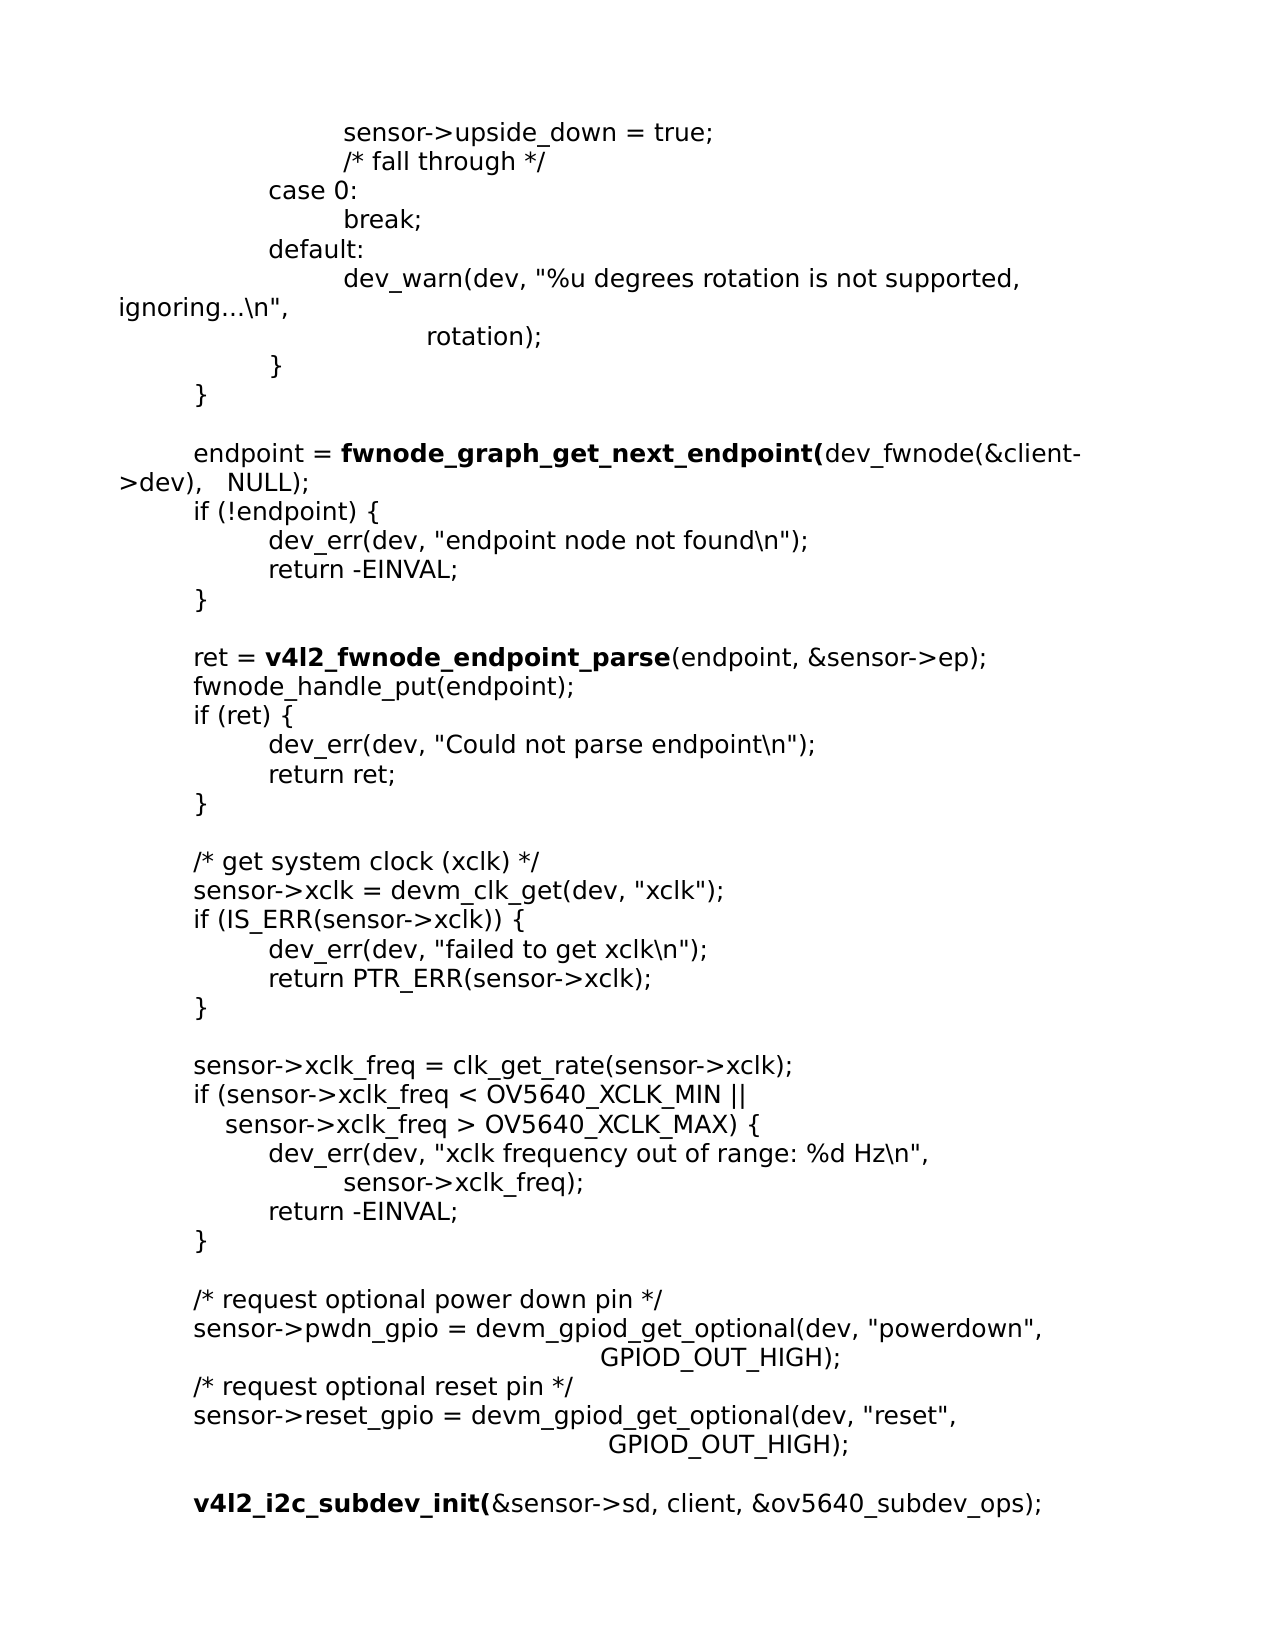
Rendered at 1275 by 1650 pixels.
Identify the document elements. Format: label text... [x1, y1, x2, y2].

text if (sensor->xclk_freq < OV5640_XCLK_MIN || [118, 1081, 1157, 1110]
text rotation); [118, 322, 1157, 351]
text case 0: [118, 176, 1157, 206]
text } [118, 585, 1157, 614]
text } [118, 351, 1157, 381]
text return ret; [118, 760, 1157, 789]
text sensor->xclk_freq > OV5640_XCLK_MAX) { [118, 1110, 1157, 1139]
text fwnode_handle_put(endpoint); [118, 672, 1157, 701]
text /* get system clock (xclk) */ [118, 847, 1157, 876]
text ret = v4l2_fwnode_endpoint_parse(endpoint, &sensor->ep); [118, 643, 1157, 672]
text dev_err(dev, "xclk frequency out of range: %d Hz\n", [118, 1139, 1157, 1168]
text } [118, 1226, 1157, 1256]
text v4l2_i2c_subdev_init(&sensor->sd, client, &ov5640_subdev_ops); [118, 1489, 1157, 1518]
text dev_warn(dev, "%u degrees rotation is not supported, ignoring...\n", [118, 264, 1157, 322]
text } [118, 381, 1157, 410]
text } [118, 993, 1157, 1022]
text /* request optional power down pin */ [118, 1285, 1157, 1314]
text default: [118, 235, 1157, 264]
text endpoint = fwnode_graph_get_next_endpoint(dev_fwnode(&client->dev), NULL); [118, 439, 1157, 497]
text GPIOD_OUT_HIGH); [118, 1343, 1157, 1372]
text if (ret) { [118, 701, 1157, 731]
text sensor->upside_down = true; [118, 118, 1157, 147]
text return -EINVAL; [118, 556, 1157, 585]
text } [118, 789, 1157, 818]
text dev_err(dev, "endpoint node not found\n"); [118, 526, 1157, 556]
text if (IS_ERR(sensor->xclk)) { [118, 906, 1157, 935]
text /* fall through */ [118, 147, 1157, 176]
text sensor->xclk_freq); [118, 1168, 1157, 1197]
text dev_err(dev, "failed to get xclk\n"); [118, 935, 1157, 964]
text break; [118, 206, 1157, 235]
text sensor->pwdn_gpio = devm_gpiod_get_optional(dev, "powerdown", [118, 1314, 1157, 1343]
text if (!endpoint) { [118, 497, 1157, 526]
text dev_err(dev, "Could not parse endpoint\n"); [118, 731, 1157, 760]
text GPIOD_OUT_HIGH); [118, 1431, 1157, 1460]
text return -EINVAL; [118, 1197, 1157, 1226]
text return PTR_ERR(sensor->xclk); [118, 964, 1157, 993]
text /* request optional reset pin */ [118, 1372, 1157, 1401]
text sensor->reset_gpio = devm_gpiod_get_optional(dev, "reset", [118, 1401, 1157, 1431]
text sensor->xclk_freq = clk_get_rate(sensor->xclk); [118, 1051, 1157, 1081]
text sensor->xclk = devm_clk_get(dev, "xclk"); [118, 876, 1157, 906]
